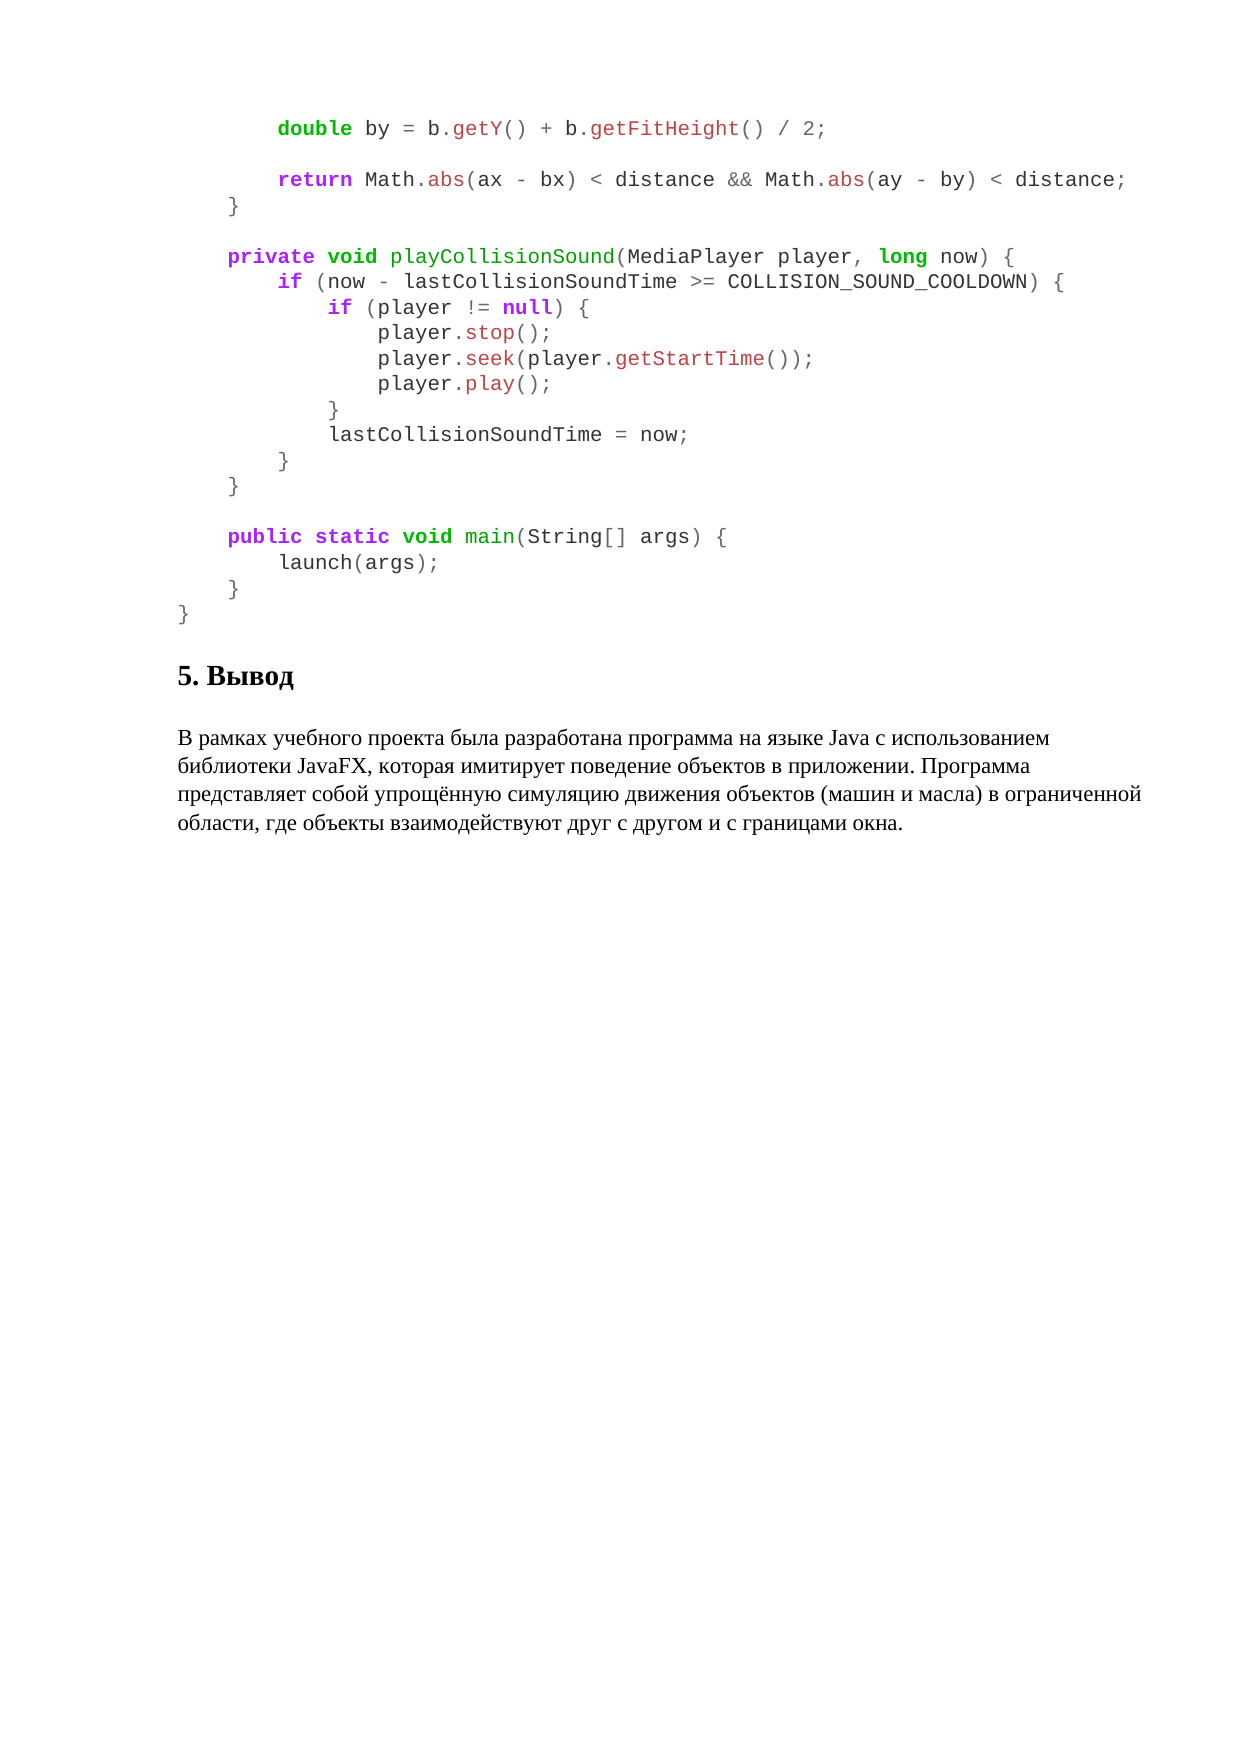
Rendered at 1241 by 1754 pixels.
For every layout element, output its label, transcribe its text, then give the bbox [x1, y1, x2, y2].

text public static void main(String[] args) { [177, 526, 1152, 550]
text player.play(); [177, 373, 1152, 397]
text player.seek(player.getStartTime()); [177, 348, 1152, 371]
text } [177, 450, 1152, 473]
text В рамках учебного проекта была разработана программа на языке Java с использованием библиотеки JavaFX, которая имитирует поведение объектов в приложении. Программа представляет собой упрощённую симуляцию движения объектов (машин и масла) в ограниченной области, где объекты взаимодействуют друг с другом и с границами окна. [177, 724, 1152, 835]
text launch(args); [177, 552, 1152, 576]
text } [177, 399, 1152, 422]
text 5. Вывод [177, 658, 1152, 692]
text if (player != null) { [177, 297, 1152, 320]
text lastCollisionSoundTime = now; [177, 424, 1152, 448]
text private void playCollisionSound(MediaPlayer player, long now) { [177, 246, 1152, 269]
text return Math.abs(ax - bx) < distance && Math.abs(ay - by) < distance; [177, 169, 1152, 193]
text } [177, 577, 1152, 601]
text player.stop(); [177, 322, 1152, 346]
text if (now - lastCollisionSoundTime >= COLLISION_SOUND_COOLDOWN) { [177, 271, 1152, 295]
text } [177, 475, 1152, 499]
text } [177, 603, 1152, 627]
text } [177, 195, 1152, 218]
text double by = b.getY() + b.getFitHeight() / 2; [177, 118, 1152, 142]
